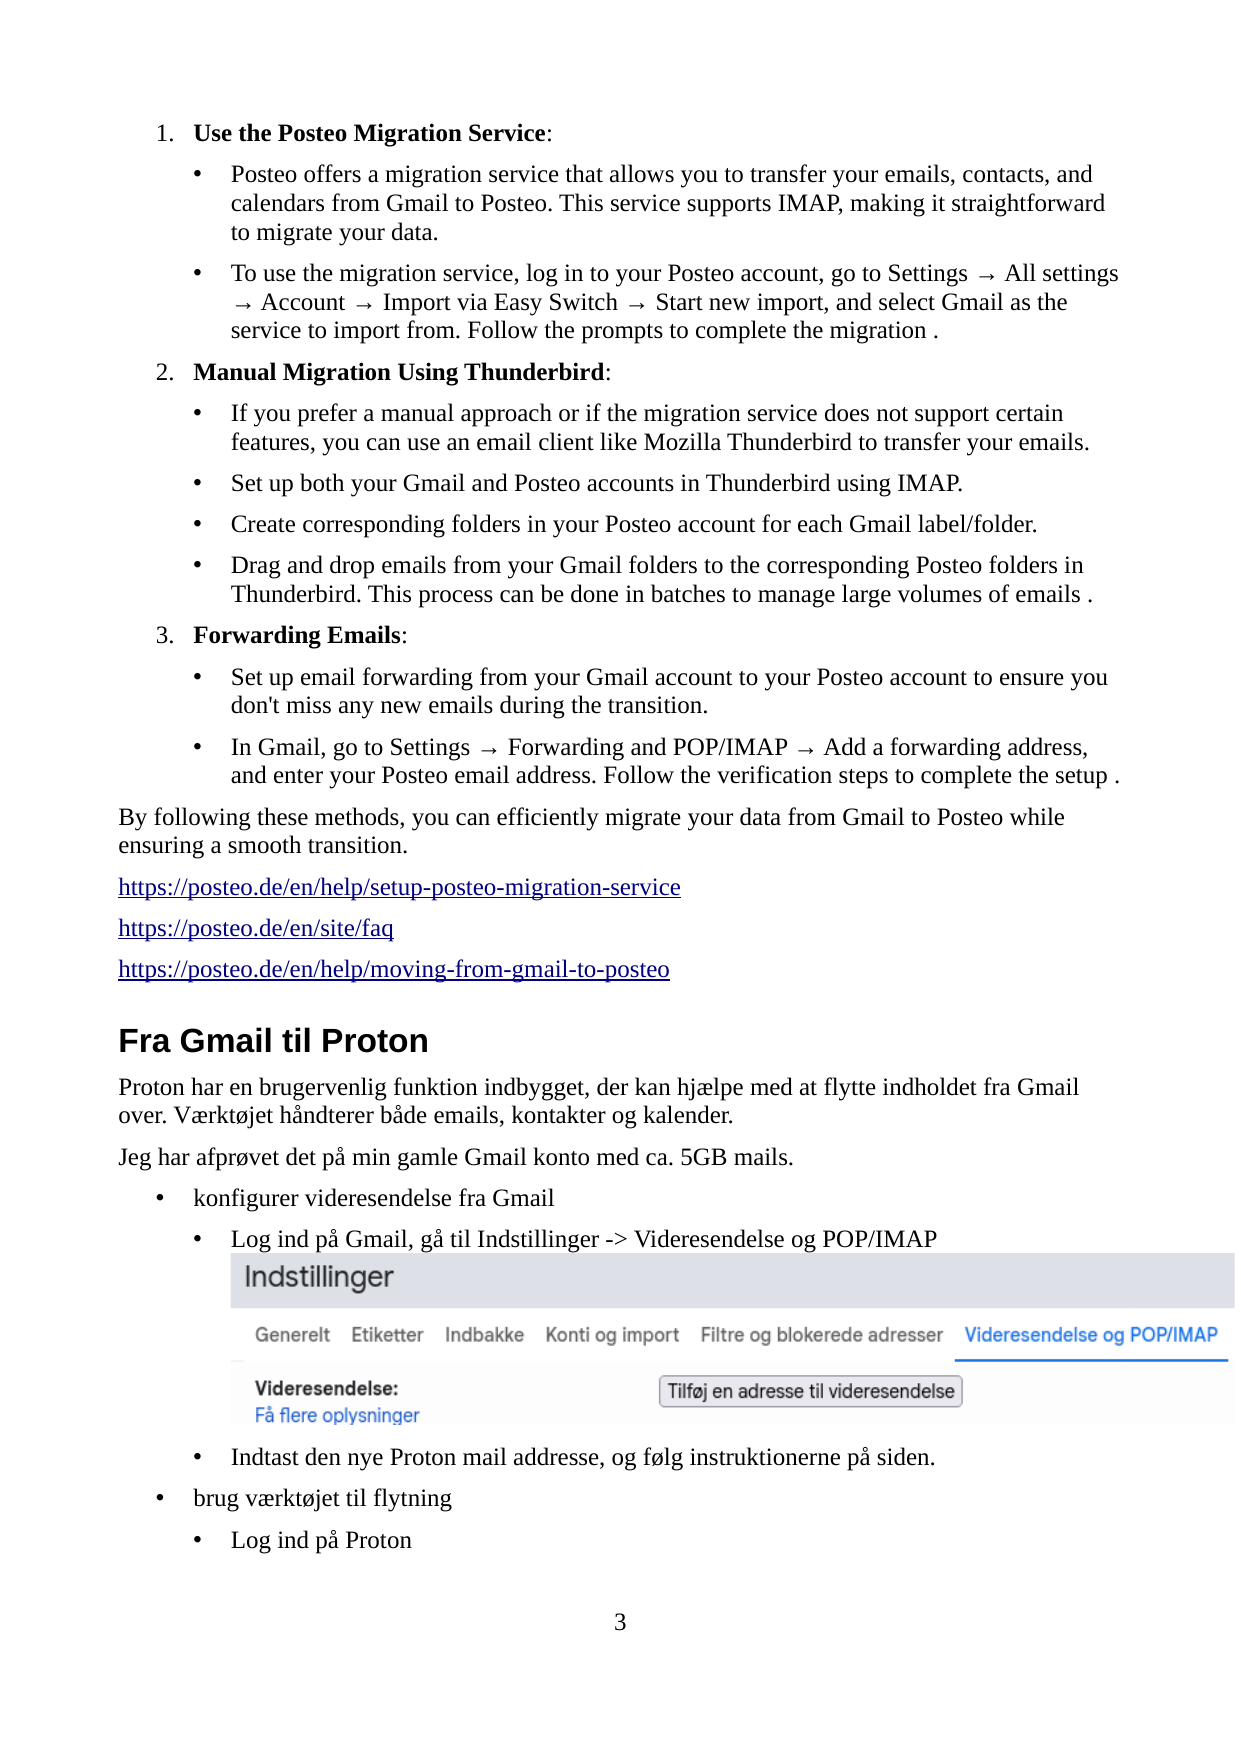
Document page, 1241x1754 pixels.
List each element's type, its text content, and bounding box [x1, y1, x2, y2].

list In Gmail, go to Settings → Forwarding and POP/IMAP → Add a forwarding address, and enter your Posteo email address. Follow the verification steps to complete the setup . [193, 732, 1122, 789]
text Jeg har afprøvet det på min gamle Gmail konto med ca. 5GB mails. [118, 1142, 1122, 1171]
list Indtast den nye Proton mail addresse, og følg instruktionerne på siden. [193, 1442, 1122, 1471]
list Create corresponding folders in your Posteo account for each Gmail label/folder. [193, 509, 1122, 538]
text https://posteo.de/en/help/setup-posteo-migration-service [118, 872, 1122, 901]
list If you prefer a manual approach or if the migration service does not support certain features, you can use an email client like Mozilla Thunderbird to transfer your emails. [193, 398, 1122, 456]
list Drag and drop emails from your Gmail folders to the corresponding Posteo folders in Thunderbird. This process can be done in batches to manage large volumes of emails . [193, 551, 1122, 608]
list To use the migration service, log in to your Posteo account, go to Settings → All settings → Account → Import via Easy Switch → Start new import, and select Gmail as the service to import from. Follow the prompts to complete the migration . [193, 258, 1122, 344]
list Forwarding Emails: [156, 621, 1122, 649]
list Log ind på Gmail, gå til Indstillinger -> Videresendelse og POP/IMAP [193, 1224, 1122, 1430]
list Set up email forwarding from your Gmail account to your Posteo account to ensure you don't miss any new emails during the transition. [193, 662, 1122, 719]
list Posteo offers a migration service that allows you to transfer your emails, contacts, and calendars from Gmail to Posteo. This service supports IMAP, making it straightforward to migrate your data. [193, 159, 1122, 246]
text By following these methods, you can efficiently migrate your data from Gmail to Posteo while ensuring a smooth transition. [118, 802, 1122, 859]
list konfigurer videresendelse fra Gmail [156, 1183, 1122, 1212]
list Use the Posteo Migration Service: [156, 118, 1122, 147]
list Set up both your Gmail and Posteo accounts in Thunderbird using IMAP. [193, 468, 1122, 497]
text Proton har en brugervenlig funktion indbygget, der kan hjælpe med at flytte indholdet fra Gmail over. Værktøjet håndterer både emails, kontakter og kalender. [118, 1072, 1122, 1129]
text https://posteo.de/en/site/faq [118, 913, 1122, 942]
list brug værktøjet til flytning [156, 1483, 1122, 1512]
list Manual Migration Using Thunderbird: [156, 357, 1122, 386]
text https://posteo.de/en/help/moving-from-gmail-to-posteo [118, 954, 1122, 983]
list Log ind på Proton [193, 1525, 1122, 1553]
subtitle Fra Gmail til Proton [118, 1021, 1122, 1059]
